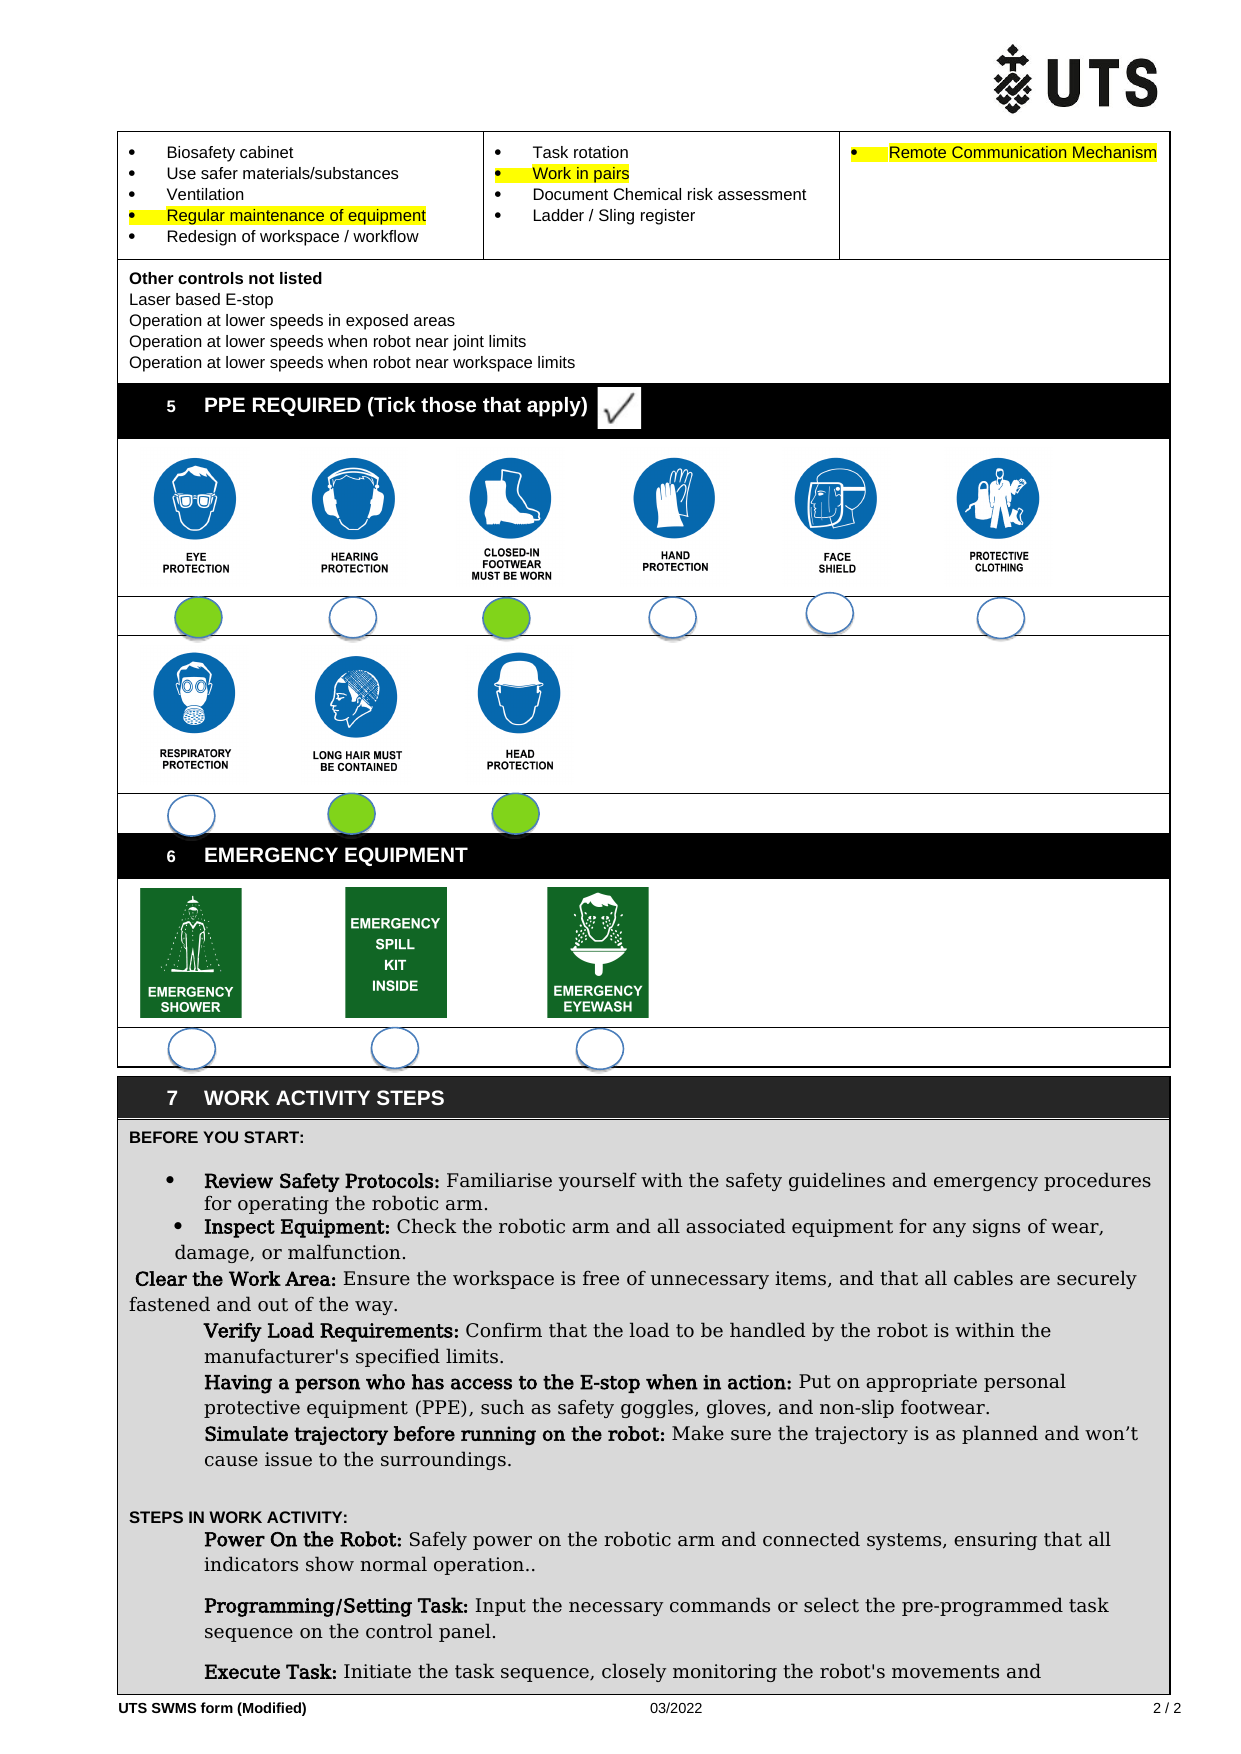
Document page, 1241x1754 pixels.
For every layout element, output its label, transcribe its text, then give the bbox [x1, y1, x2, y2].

table_cell [683, 597, 816, 635]
table_cell [209, 597, 343, 635]
table_cell Other controls not listed Laser based E-stop Operation at lower speeds in exposed areas Operation at lower speeds when robot near joint limits Operation at lower speeds when robot near workspace limits [118, 260, 1169, 383]
picture [781, 447, 891, 587]
table_cell [118, 879, 1169, 1027]
picture [140, 645, 250, 785]
table_cell [363, 597, 498, 635]
table_cell [197, 794, 340, 833]
picture [456, 447, 566, 587]
picture [547, 887, 649, 1018]
picture [301, 645, 411, 785]
picture [464, 645, 574, 785]
picture [943, 447, 1054, 587]
table_cell [514, 597, 663, 635]
table_cell EMERGENCY EQUIPMENT [118, 834, 1169, 878]
table_cell [118, 636, 1169, 793]
table_cell [1009, 597, 1169, 635]
table_cell Emergency Response Systems First aid kit Chemical spill kit Safety shower Eye wash station Emergency Stop button Remote Communication Mechanism [840, 132, 1169, 259]
picture [988, 40, 1159, 116]
table_cell [118, 439, 1169, 596]
table_cell [118, 597, 188, 635]
table_cell [527, 794, 1169, 833]
table_cell [363, 794, 504, 833]
table_cell [406, 1028, 591, 1066]
table_cell [118, 1028, 183, 1066]
picture [298, 447, 409, 587]
table_cell [844, 597, 993, 635]
picture [140, 888, 242, 1018]
table_cell [609, 1028, 1169, 1066]
picture [597, 387, 642, 429]
table_cell Eliminate/Isolate/Substitute / Engineering Controls Remove hazard Restrict access Redesign equipment Guarding / Barriers / Fume Cupboard / exhaust Biosafety cabinet Use safer materials/substances Ventilation Regular maintenance of equipment Redesign of workspace / workflow [118, 132, 483, 259]
picture [140, 447, 250, 587]
table_cell before you start: Review Safety Protocols: Familiarise yourself with the safety guidelines and emergency procedures for operating the robotic arm. Inspect Equipment: Check the robotic arm and all associated equipment for any signs of wear, damage, or malfunction. Clear the Work Area: Ensure the workspace is free of unnecessary items, and that all cables are securely fastened and out of the way. Verify Load Requirements: Confirm that the load to be handled by the robot is within the manufacturer's specified limits. Having a person who has access to the E-stop when in action: Put on appropriate personal protective equipment (PPE), such as safety goggles, gloves, and non-slip footwear. Simulate trajectory before running on the robot: Make sure the trajectory is as planned and won’t cause issue to the surroundings. steps in work activity: Power On the Robot: Safely power on the robotic arm and connected systems, ensuring that all indicators show normal operation.. Programming/Setting Task: Input the necessary commands or select the pre-programmed task sequence on the control panel. Execute Task: Initiate the task sequence, closely monitoring the robot's movements and [118, 1120, 1169, 1694]
table_cell PPE REQUIRED (Tick those that apply) [118, 384, 1169, 438]
table_cell [201, 1028, 384, 1066]
picture [345, 887, 447, 1018]
table_header work activity steps [118, 1077, 1169, 1118]
table_cell [118, 794, 186, 833]
picture [620, 447, 730, 587]
table_cell Admin specific: Licenses/permits Work Methods Training Information or Instruction Licensing or certification of operators Test and tag electrical equipment Restricted access Regular breaks Task rotation Work in pairs Document Chemical risk assessment Ladder / Sling register [484, 132, 839, 259]
